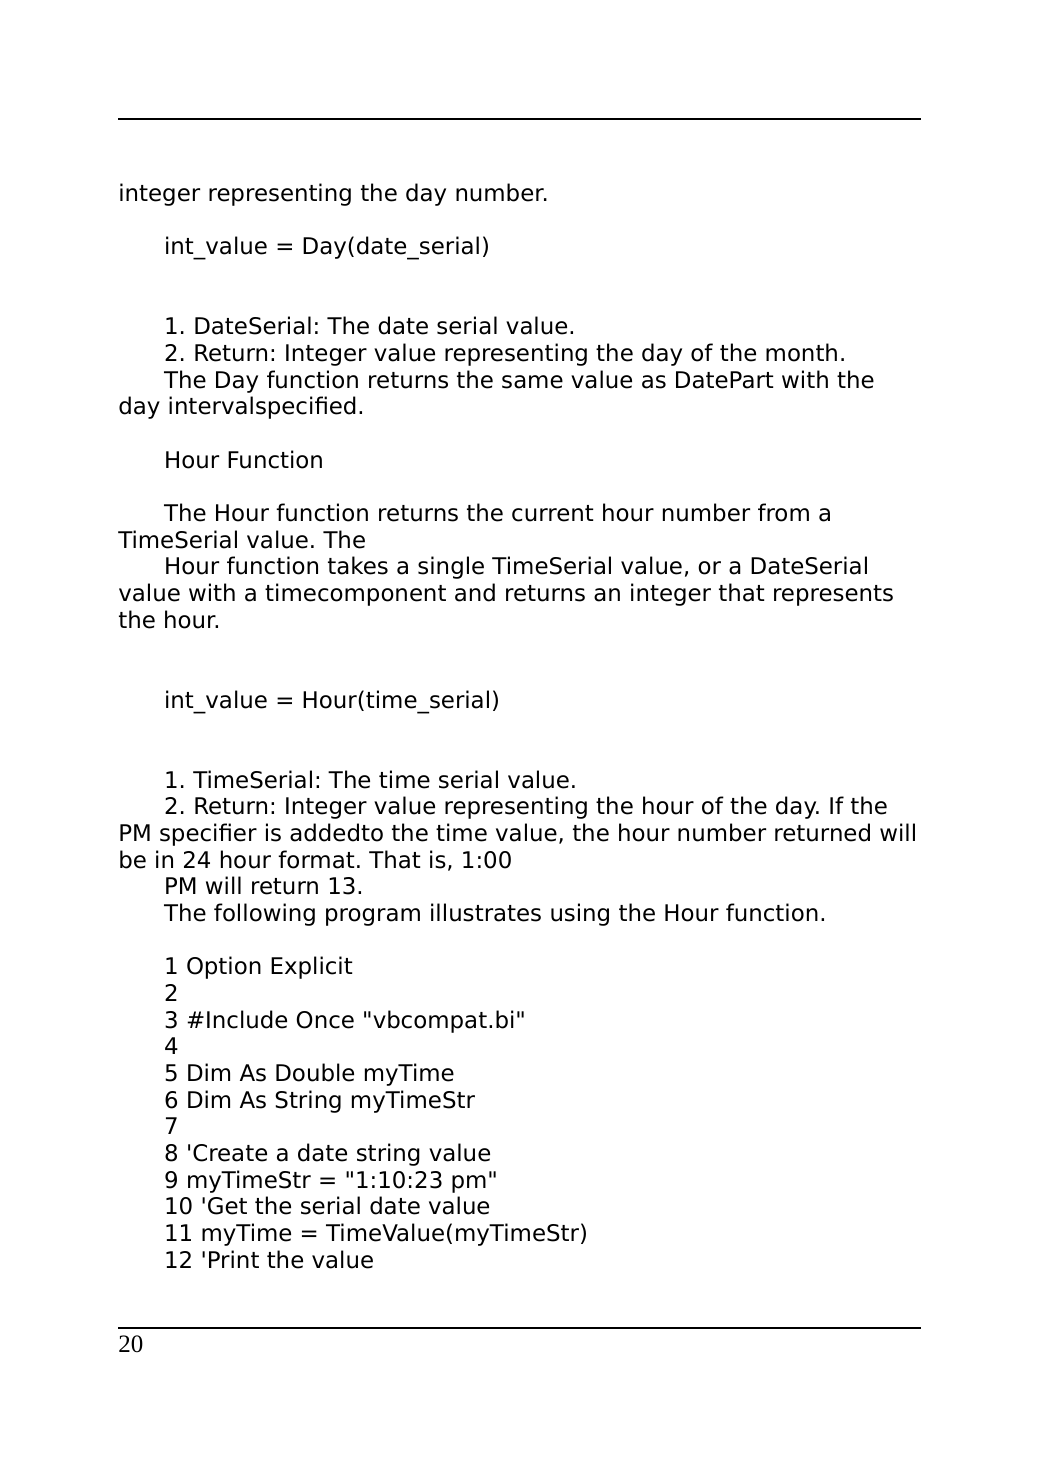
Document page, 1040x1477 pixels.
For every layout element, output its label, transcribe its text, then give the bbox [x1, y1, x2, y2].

text 3 #Include Once "vbcompat.bi" [118, 1007, 921, 1033]
text 1 Option Explicit [118, 953, 921, 980]
text 4 [118, 1033, 921, 1060]
text int_value = Hour(time_serial) [118, 687, 921, 713]
text PM will return 13. [118, 873, 921, 900]
text 2 [118, 980, 921, 1007]
text 9 myTimeStr = "1:10:23 pm" [118, 1167, 921, 1193]
text 7 [118, 1113, 921, 1140]
text 5 Dim As Double myTime [118, 1060, 921, 1087]
text integer representing the day number. [118, 180, 921, 207]
text int_value = Day(date_serial) [118, 233, 921, 260]
text 10 'Get the serial date value [118, 1193, 921, 1220]
text 6 Dim As String myTimeStr [118, 1087, 921, 1113]
text 8 'Create a date string value [118, 1140, 921, 1167]
text 12 'Print the value [118, 1247, 921, 1273]
text 11 myTime = TimeValue(myTimeStr) [118, 1220, 921, 1247]
text The following program illustrates using the Hour function. [118, 900, 921, 927]
text The Hour function returns the current hour number from a TimeSerial value. The [118, 500, 921, 553]
text The Day function returns the same value as DatePart with the day intervalspecified. [118, 367, 921, 420]
text 1. DateSerial: The date serial value. [118, 313, 921, 340]
text Hour function takes a single TimeSerial value, or a DateSerial value with a timecomponent and returns an integer that represents the hour. [118, 553, 921, 633]
text 2. Return: Integer value representing the day of the month. [118, 340, 921, 367]
text 1. TimeSerial: The time serial value. [118, 767, 921, 793]
text Hour Function [118, 447, 921, 473]
text 2. Return: Integer value representing the hour of the day. If the PM specifier is addedto the time value, the hour number returned will be in 24 hour format. That is, 1:00 [118, 793, 921, 873]
